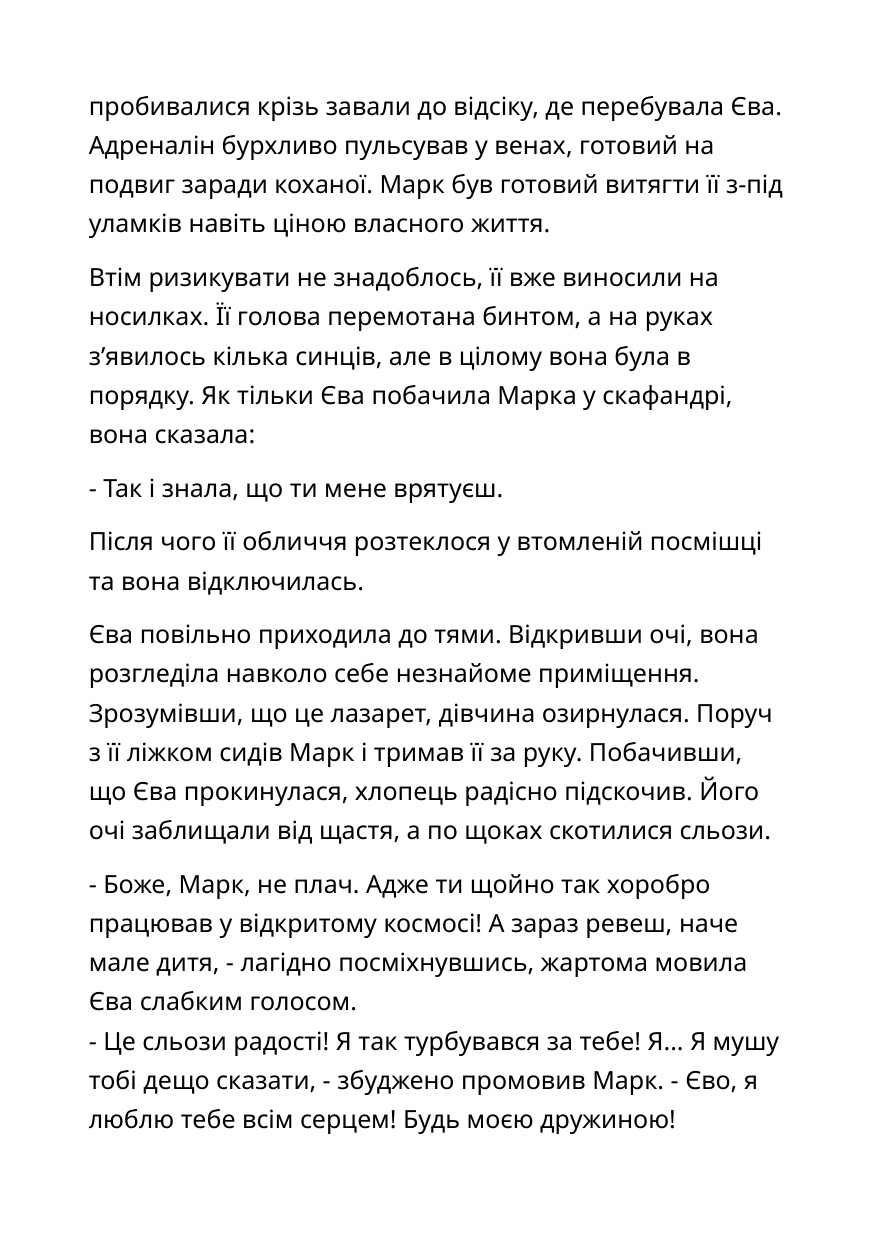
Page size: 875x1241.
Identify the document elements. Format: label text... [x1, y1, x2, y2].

text - Це сльози радості! Я так турбувався за тебе! Я... Я мушу тобі дещо сказати, - збуджено промовив Марк. - Єво, я люблю тебе всім серцем! Будь моєю дружиною! [88, 1023, 786, 1136]
text Після чого її обличчя розтеклося у втомленій посмішці та вона відключилась. [88, 524, 786, 597]
text пробивалися крізь завали до відсіку, де перебувала Єва. Адреналін бурхливо пульсував у венах, готовий на подвиг заради коханої. Марк був готовий витягти її з-під уламків навіть ціною власного життя. [88, 88, 786, 240]
text Втім ризикувати не знадоблось, її вже виносили на носилках. Її голова перемотана бинтом, а на руках з’явилось кілька синців, але в цілому вона була в порядку. Як тільки Єва побачила Марка у скафандрі, вона сказала: [88, 260, 786, 451]
text Єва повільно приходила до тями. Відкривши очі, вона розгледіла навколо себе незнайоме приміщення. Зрозумівши, що це лазарет, дівчина озирнулася. Поруч з її ліжком сидів Марк і тримав її за руку. Побачивши, що Єва прокинулася, хлопець радісно підскочив. Його очі заблищали від щастя, а по щоках скотилися сльози. [88, 617, 786, 847]
text - Так і знала, що ти мене врятуєш. [88, 470, 786, 504]
text - Боже, Марк, не плач. Адже ти щойно так хоробро працював у відкритому космосі! А зараз ревеш, наче мале дитя, - лагідно посміхнувшись, жартома мовила Єва слабким голосом. [88, 866, 786, 1018]
